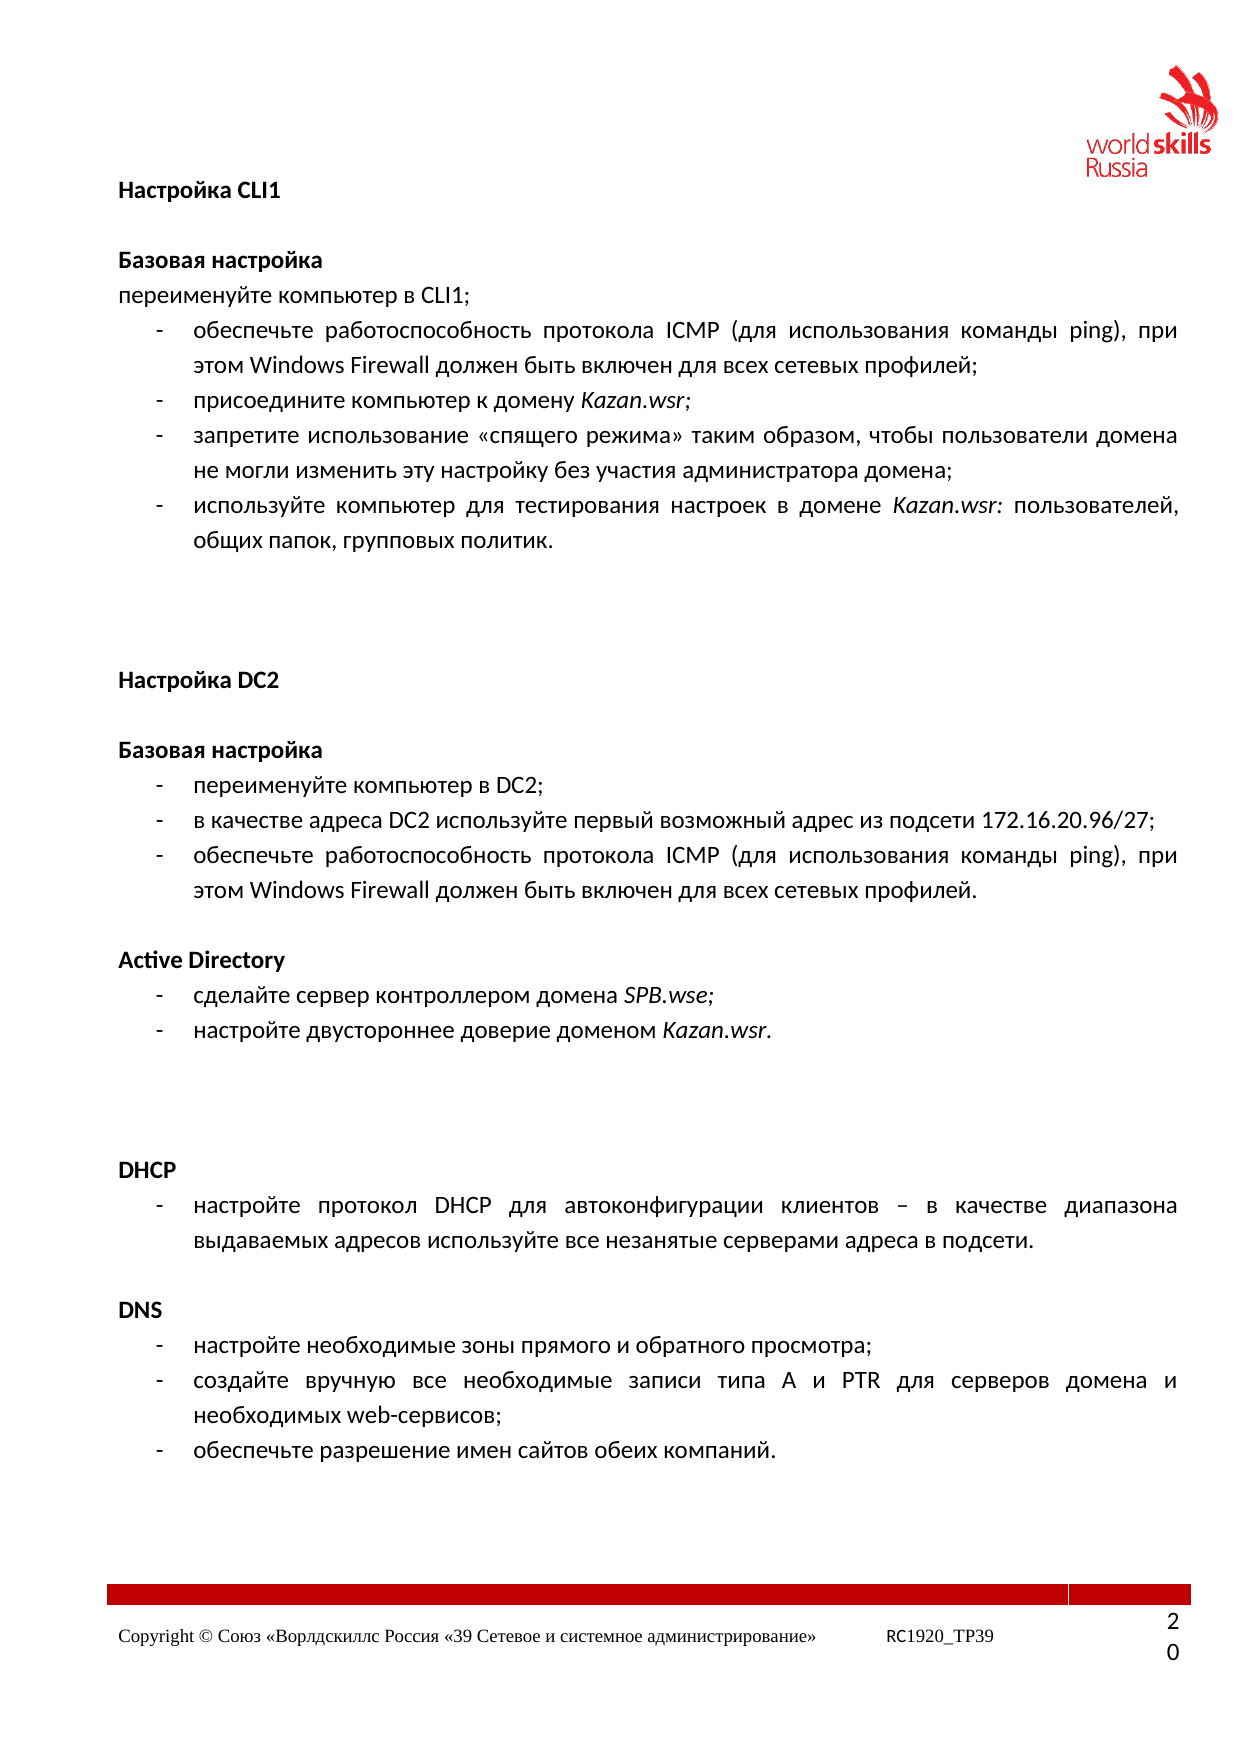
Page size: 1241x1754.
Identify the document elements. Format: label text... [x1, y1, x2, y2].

text Active Directory [118, 944, 1179, 975]
text DHCP [118, 1154, 1179, 1185]
list присоедините компьютер к домену Kazan.wsr; [156, 384, 1179, 415]
text Базовая настройка [118, 244, 1179, 275]
list переименуйте компьютер в DC2; [156, 769, 1179, 800]
list обеспечьте работоспособность протокола ICMP (для использования команды ping), при этом Windows Firewall должен быть включен для всех сетевых профилей; [156, 314, 1179, 380]
picture [1086, 64, 1241, 177]
list настройте двустороннее доверие доменом Kazan.wsr. [156, 1014, 1179, 1045]
list запретите использование «спящего режима» таким образом, чтобы пользователи домена не могли изменить эту настройку без участия администратора домена; [156, 419, 1179, 485]
text DNS [118, 1294, 1179, 1325]
text переименуйте компьютер в CLI1; [118, 279, 1179, 310]
list обеспечьте работоспособность протокола ICMP (для использования команды ping), при этом Windows Firewall должен быть включен для всех сетевых профилей. [156, 839, 1179, 905]
text Базовая настройка [118, 734, 1179, 765]
list используйте компьютер для тестирования настроек в домене Kazan.wsr: пользователей, общих папок, групповых политик. [156, 489, 1179, 555]
list сделайте сервер контроллером домена SPB.wse; [156, 979, 1179, 1010]
list обеспечьте разрешение имен сайтов обеих компаний. [156, 1434, 1179, 1465]
text Настройка CLI1 [118, 174, 1179, 205]
list в качестве адреса DC2 используйте первый возможный адрес из подсети 172.16.20.96/27; [156, 804, 1179, 835]
list настройте протокол DHCP для автоконфигурации клиентов – в качестве диапазона выдаваемых адресов используйте все незанятые серверами адреса в подсети. [156, 1189, 1179, 1255]
list создайте вручную все необходимые записи типа A и PTR для серверов домена и необходимых web-сервисов; [156, 1364, 1179, 1430]
list настройте необходимые зоны прямого и обратного просмотра; [156, 1329, 1179, 1360]
text Настройка DC2 [118, 664, 1179, 695]
